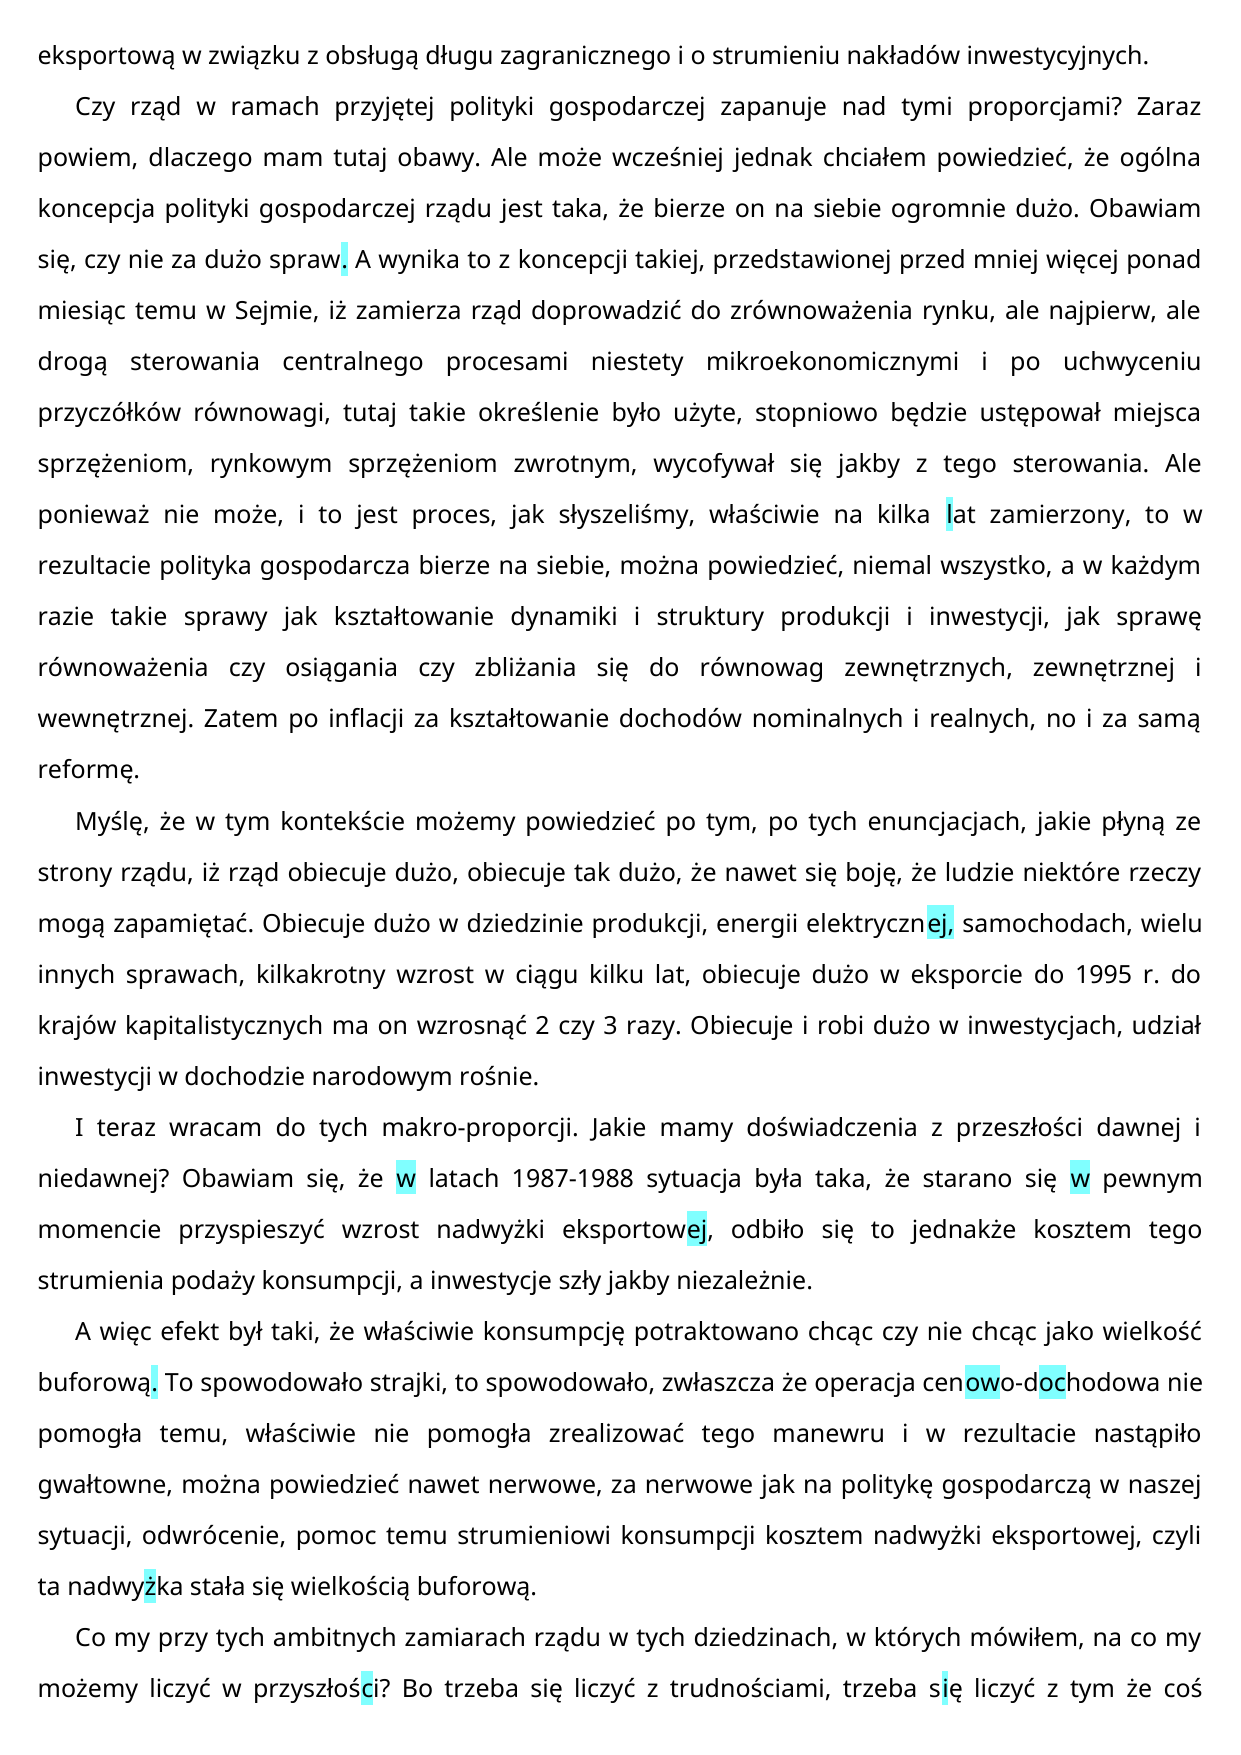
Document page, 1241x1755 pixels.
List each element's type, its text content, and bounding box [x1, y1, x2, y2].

text Czy rząd w ramach przyjętej polityki gospodarczej zapanuje nad tymi proporcjami? Zaraz powiem, dlaczego mam tutaj obawy. Ale może wcześniej jednak chciałem powiedzieć, że ogólna koncepcja polityki gospodarczej rządu jest taka, że bierze on na siebie ogromnie dużo. Obawiam się, czy nie za dużo spraw. A wynika to z koncepcji takiej, przedstawionej przed mniej więcej ponad miesiąc temu w Sejmie, iż zamierza rząd doprowadzić do zrównoważenia rynku, ale najpierw, ale drogą sterowania centralnego procesami niestety mikroekonomicznymi i po uchwyceniu przyczółków równowagi, tutaj takie określenie było użyte, stopniowo będzie ustępował miejsca sprzężeniom, rynkowym sprzężeniom zwrotnym, wycofywał się jakby z tego sterowania. Ale ponieważ nie może, i to jest proces, jak słyszeliśmy, właściwie na kilka lat zamierzony, to w rezultacie polityka gospodarcza bierze na siebie, można powiedzieć, niemal wszystko, a w każdym razie takie sprawy jak kształtowanie dynamiki i struktury produkcji i inwestycji, jak sprawę równoważenia czy osiągania czy zbliżania się do równowag zewnętrznych, zewnętrznej i wewnętrznej. Zatem po inflacji za kształtowanie dochodów nominalnych i realnych, no i za samą reformę. [37, 88, 1203, 786]
text eksportową w związku z obsługą długu zagranicznego i o strumieniu nakładów inwestycyjnych. [37, 37, 1203, 72]
text Myślę, że w tym kontekście możemy powiedzieć po tym, po tych enuncjacjach, jakie płyną ze strony rządu, iż rząd obiecuje dużo, obiecuje tak dużo, że nawet się boję, że ludzie niektóre rzeczy mogą zapamiętać. Obiecuje dużo w dziedzinie produkcji, energii elektrycznej, samochodach, wielu innych sprawach, kilkakrotny wzrost w ciągu kilku lat, obiecuje dużo w eksporcie do 1995 r. do krajów kapitalistycznych ma on wzrosnąć 2 czy 3 razy. Obiecuje i robi dużo w inwestycjach, udział inwestycji w dochodzie narodowym rośnie. [37, 803, 1203, 1092]
text I teraz wracam do tych makro-proporcji. Jakie mamy doświadczenia z przeszłości dawnej i niedawnej? Obawiam się, że w latach 1987-1988 sytuacja była taka, że starano się w pewnym momencie przyspieszyć wzrost nadwyżki eksportowej, odbiło się to jednakże kosztem tego strumienia podaży konsumpcji, a inwestycje szły jakby niezależnie. [37, 1109, 1203, 1297]
text A więc efekt był taki, że właściwie konsumpcję potraktowano chcąc czy nie chcąc jako wielkość buforową. To spowodowało strajki, to spowodowało, zwłaszcza że operacja cenowo-dochodowa nie pomogła temu, właściwie nie pomogła zrealizować tego manewru i w rezultacie nastąpiło gwałtowne, można powiedzieć nawet nerwowe, za nerwowe jak na politykę gospodarczą w naszej sytuacji, odwrócenie, pomoc temu strumieniowi konsumpcji kosztem nadwyżki eksportowej, czyli ta nadwyżka stała się wielkością buforową. [37, 1313, 1203, 1603]
text Co my przy tych ambitnych zamiarach rządu w tych dziedzinach, w których mówiłem, na co my możemy liczyć w przyszłości? Bo trzeba się liczyć z trudnościami, trzeba się liczyć z tym że coś [37, 1620, 1203, 1705]
